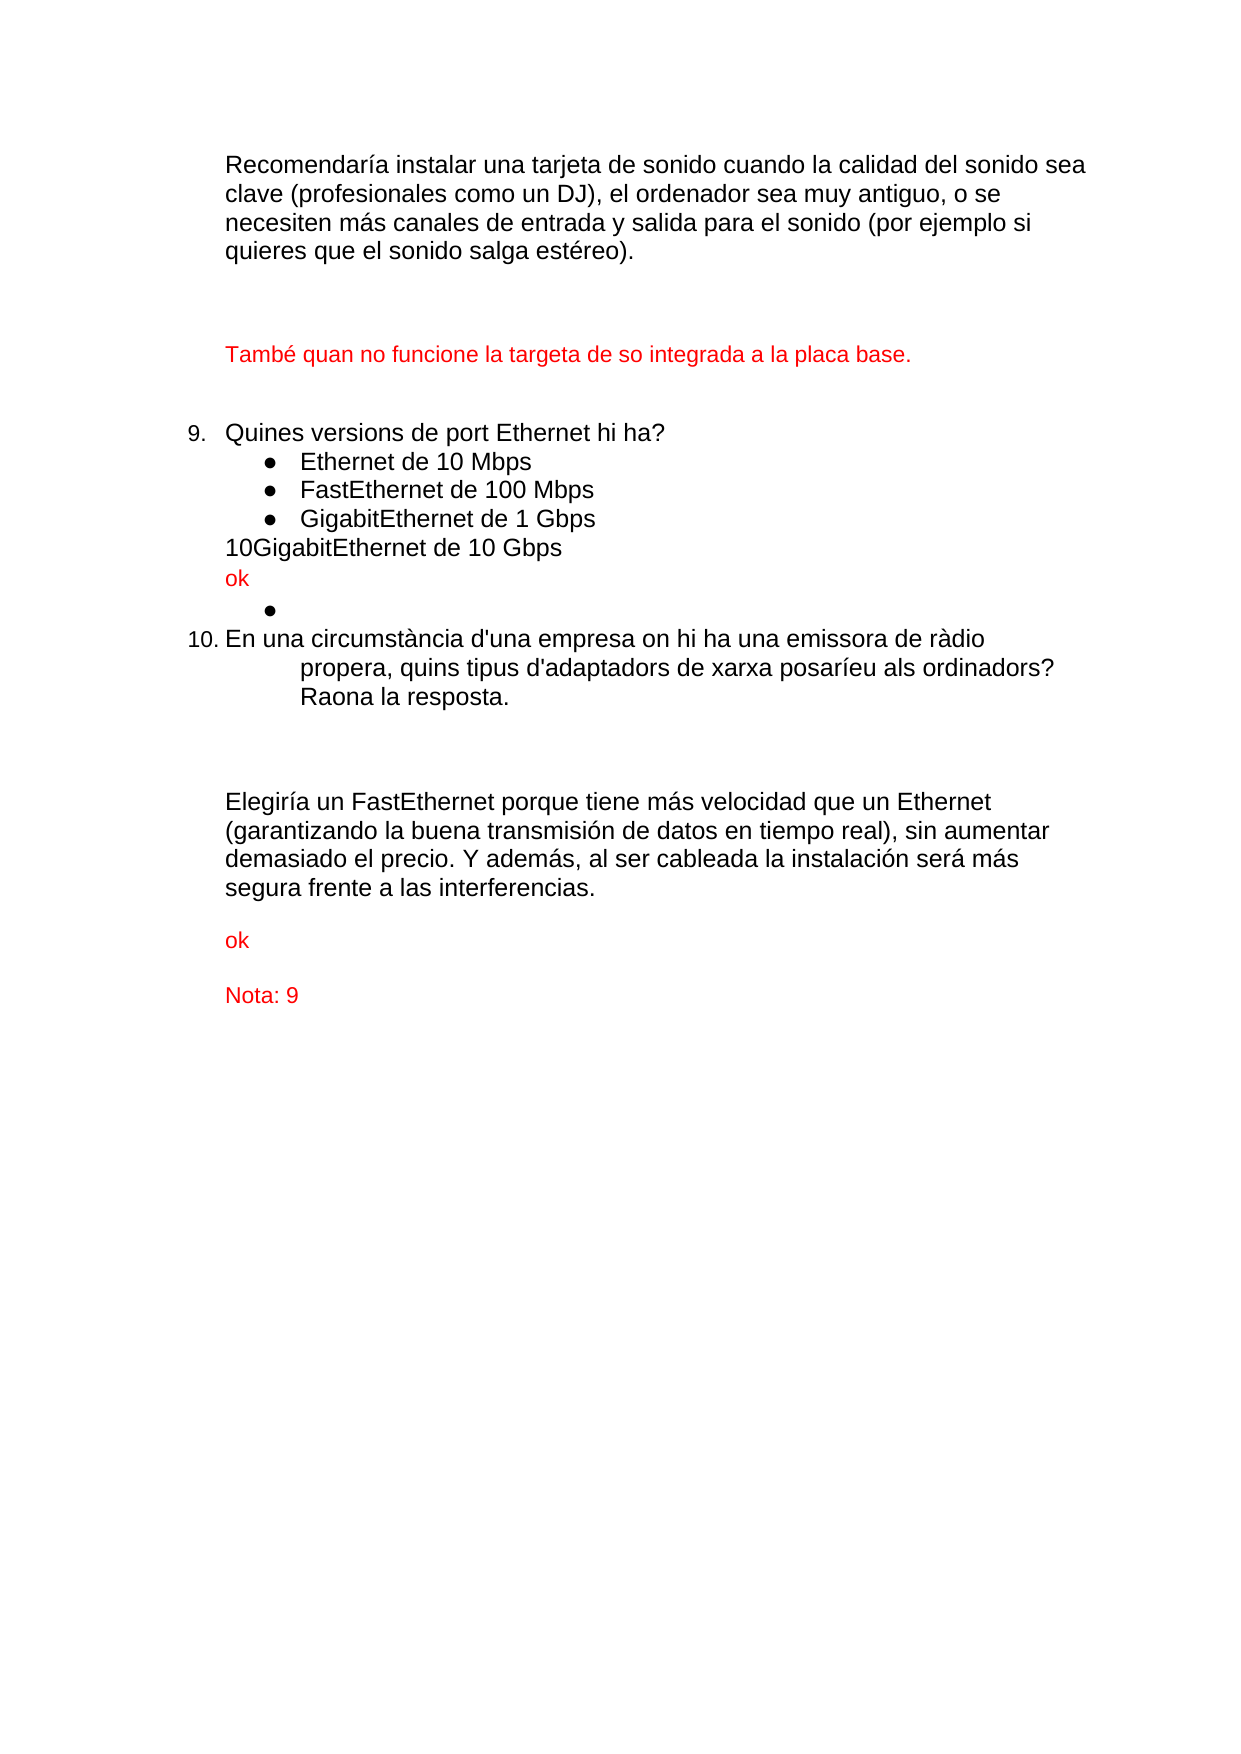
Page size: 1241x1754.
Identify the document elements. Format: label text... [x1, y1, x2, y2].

text 10GigabitEthernet de 10 Gbps ok [225, 533, 1090, 592]
list FastEthernet de 100 Mbps [262, 475, 1090, 504]
list En una circumstància d'una empresa on hi ha una emissora de ràdio propera, quins tipus d'adaptadors de xarxa posaríeu als ordinadors? Raona la resposta. [187, 624, 1090, 737]
text Elegiría un FastEthernet porque tiene más velocidad que un Ethernet (garantizando la buena transmisión de datos en tiempo real), sin aumentar demasiado el precio. Y además, al ser cableada la instalación será más segura frente a las interferencias. [225, 787, 1090, 902]
list GigabitEthernet de 1 Gbps [262, 504, 1090, 533]
text També quan no funcione la targeta de so integrada a la placa base. [225, 341, 1090, 368]
list Quines versions de port Ethernet hi ha? [187, 418, 1090, 446]
text Nota: 9 [225, 982, 1090, 1008]
text ok [225, 927, 1090, 953]
text Recomendaría instalar una tarjeta de sonido cuando la calidad del sonido sea clave (profesionales como un DJ), el ordenador sea muy antiguo, o se necesiten más canales de entrada y salida para el sonido (por ejemplo si quieres que el sonido salga estéreo). [225, 150, 1090, 291]
list Ethernet de 10 Mbps [262, 446, 1090, 475]
